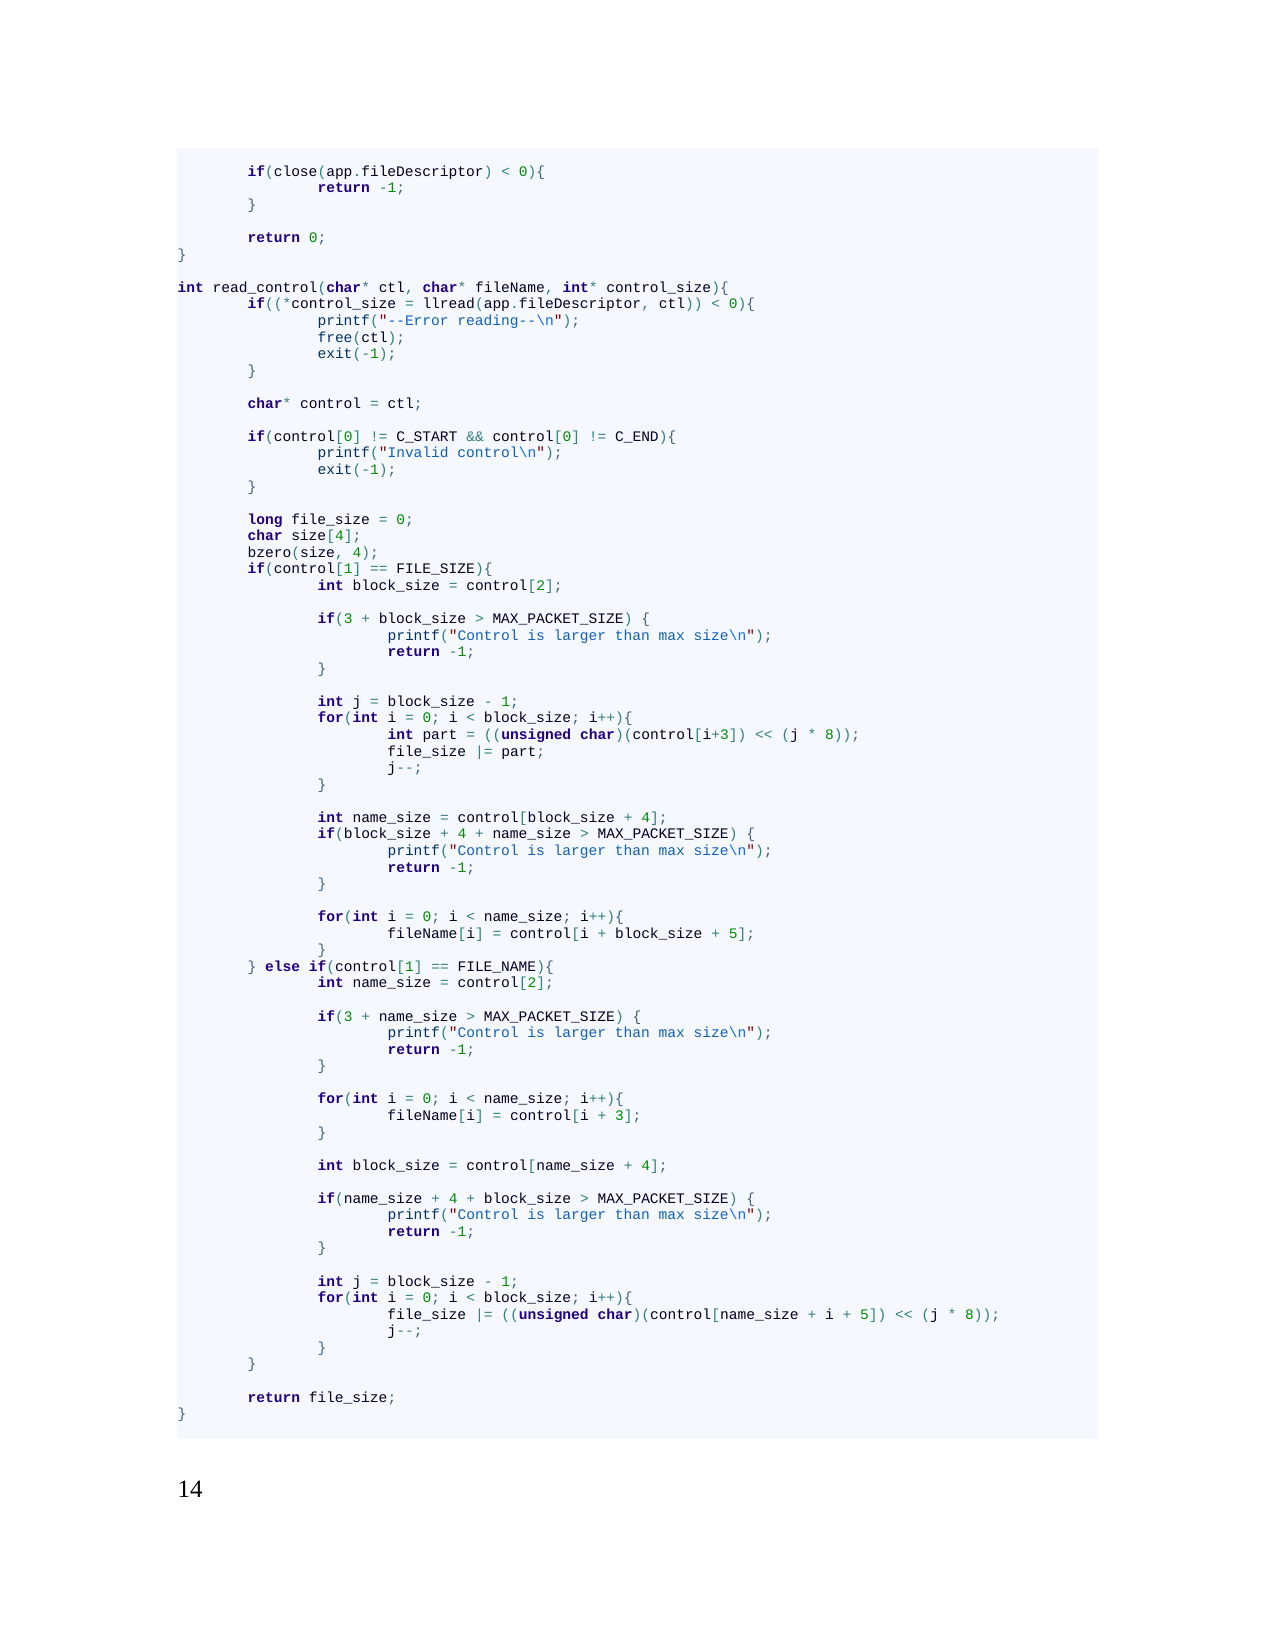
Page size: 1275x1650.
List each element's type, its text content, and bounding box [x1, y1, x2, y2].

text bzero(size, 4); [177, 545, 1098, 562]
text int block_size = control[2]; [177, 578, 1098, 595]
text for(int i = 0; i < name_size; i++){ [177, 1092, 1098, 1108]
text free(ctl); [177, 330, 1098, 346]
text if((*control_size = llread(app.fileDescriptor, ctl)) < 0){ [177, 297, 1098, 313]
text } [177, 777, 1098, 793]
text printf("Control is larger than max size\n"); [177, 843, 1098, 860]
text exit(-1); [177, 462, 1098, 479]
text int j = block_size - 1; [177, 694, 1098, 711]
text long file_size = 0; [177, 512, 1098, 528]
text return -1; [177, 1224, 1098, 1241]
text } [177, 661, 1098, 678]
text char size[4]; [177, 528, 1098, 545]
text if(3 + block_size > MAX_PACKET_SIZE) { [177, 611, 1098, 628]
text if(3 + name_size > MAX_PACKET_SIZE) { [177, 1009, 1098, 1025]
text } [177, 1058, 1098, 1075]
text } [177, 363, 1098, 379]
text printf("--Error reading--\n"); [177, 313, 1098, 330]
text if(control[0] != C_START && control[0] != C_END){ [177, 429, 1098, 446]
text if(block_size + 4 + name_size > MAX_PACKET_SIZE) { [177, 827, 1098, 843]
text j--; [177, 1323, 1098, 1340]
text return file_size; [177, 1390, 1098, 1406]
text if(close(app.fileDescriptor) < 0){ [177, 164, 1098, 181]
text exit(-1); [177, 346, 1098, 363]
text int name_size = control[block_size + 4]; [177, 810, 1098, 827]
text fileName[i] = control[i + 3]; [177, 1108, 1098, 1125]
text } [177, 247, 1098, 263]
text file_size |= ((unsigned char)(control[name_size + i + 5]) << (j * 8)); [177, 1307, 1098, 1323]
text for(int i = 0; i < name_size; i++){ [177, 909, 1098, 926]
text } [177, 1406, 1098, 1423]
text printf("Control is larger than max size\n"); [177, 1208, 1098, 1224]
text int block_size = control[name_size + 4]; [177, 1158, 1098, 1174]
text } [177, 943, 1098, 959]
text } [177, 1125, 1098, 1141]
text int part = ((unsigned char)(control[i+3]) << (j * 8)); [177, 727, 1098, 744]
text return -1; [177, 1042, 1098, 1058]
text printf("Control is larger than max size\n"); [177, 628, 1098, 644]
text } [177, 1357, 1098, 1373]
text } [177, 1340, 1098, 1357]
text if(control[1] == FILE_SIZE){ [177, 562, 1098, 578]
text file_size |= part; [177, 744, 1098, 760]
text fileName[i] = control[i + block_size + 5]; [177, 926, 1098, 943]
text } [177, 197, 1098, 214]
text char* control = ctl; [177, 396, 1098, 413]
text int j = block_size - 1; [177, 1274, 1098, 1290]
text return -1; [177, 860, 1098, 876]
text int name_size = control[2]; [177, 976, 1098, 992]
text } else if(control[1] == FILE_NAME){ [177, 959, 1098, 976]
text printf("Control is larger than max size\n"); [177, 1025, 1098, 1042]
text j--; [177, 760, 1098, 777]
text return -1; [177, 644, 1098, 661]
text return -1; [177, 181, 1098, 197]
text return 0; [177, 230, 1098, 247]
text if(name_size + 4 + block_size > MAX_PACKET_SIZE) { [177, 1191, 1098, 1208]
text } [177, 876, 1098, 893]
text } [177, 479, 1098, 495]
text for(int i = 0; i < block_size; i++){ [177, 711, 1098, 727]
text } [177, 1241, 1098, 1257]
text int read_control(char* ctl, char* fileName, int* control_size){ [177, 280, 1098, 297]
text for(int i = 0; i < block_size; i++){ [177, 1290, 1098, 1307]
text printf("Invalid control\n"); [177, 446, 1098, 462]
